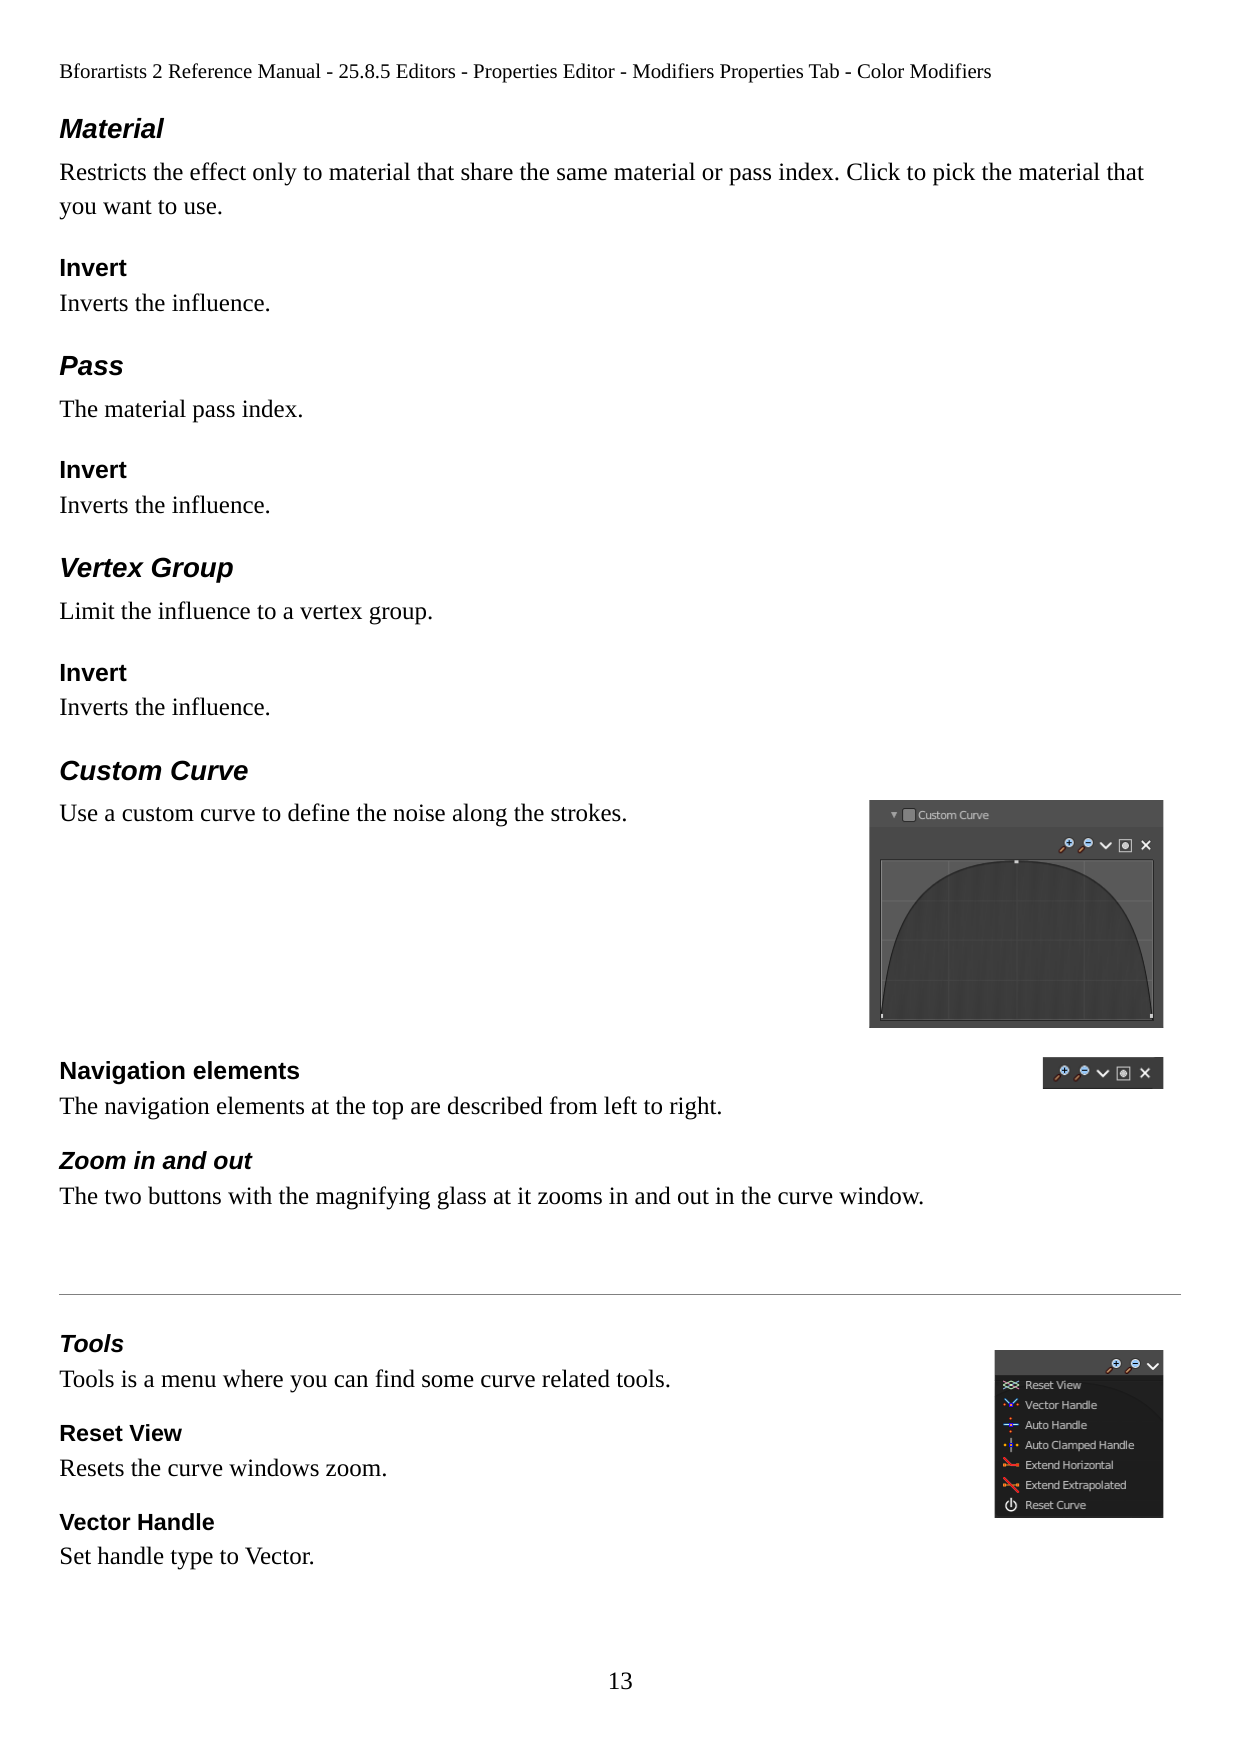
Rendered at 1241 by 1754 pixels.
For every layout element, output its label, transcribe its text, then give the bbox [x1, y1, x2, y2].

picture [869, 800, 1164, 1028]
text Limit the influence to a vertex group. [59, 596, 1181, 625]
subtitle Material [59, 113, 1181, 144]
text Resets the curve windows zoom. [59, 1453, 994, 1481]
subtitle [1164, 1420, 1181, 1446]
subtitle Custom Curve [59, 754, 1181, 786]
subtitle Tools [59, 1329, 1181, 1358]
text Inverts the influence. [59, 490, 1181, 519]
text Inverts the influence. [59, 288, 1181, 317]
picture [1042, 1057, 1164, 1089]
text Inverts the influence. [59, 692, 1181, 721]
subtitle Vertex Group [59, 552, 1181, 583]
text The two buttons with the magnifying glass at it zooms in and out in the curve window. [59, 1181, 1181, 1210]
text The navigation elements at the top are described from left to right. [59, 1091, 1181, 1120]
text Set handle type to Vector. [59, 1541, 1181, 1570]
subtitle Navigation elements [59, 1056, 1181, 1085]
subtitle Vector Handle [59, 1508, 1181, 1535]
subtitle Pass [59, 349, 1181, 381]
text The material pass index. [59, 394, 1181, 422]
subtitle Invert [59, 253, 1181, 282]
subtitle Reset View [59, 1420, 994, 1446]
subtitle Zoom in and out [59, 1146, 1181, 1175]
text Restricts the effect only to material that share the same material or pass index. Click to pick the material that you want to use. [59, 157, 1181, 220]
text Use a custom curve to define the noise along the strokes. [59, 798, 1181, 827]
picture [994, 1350, 1164, 1518]
subtitle Invert [59, 455, 1181, 484]
subtitle Invert [59, 658, 1181, 686]
text Tools is a menu where you can find some curve related tools. [59, 1364, 994, 1393]
